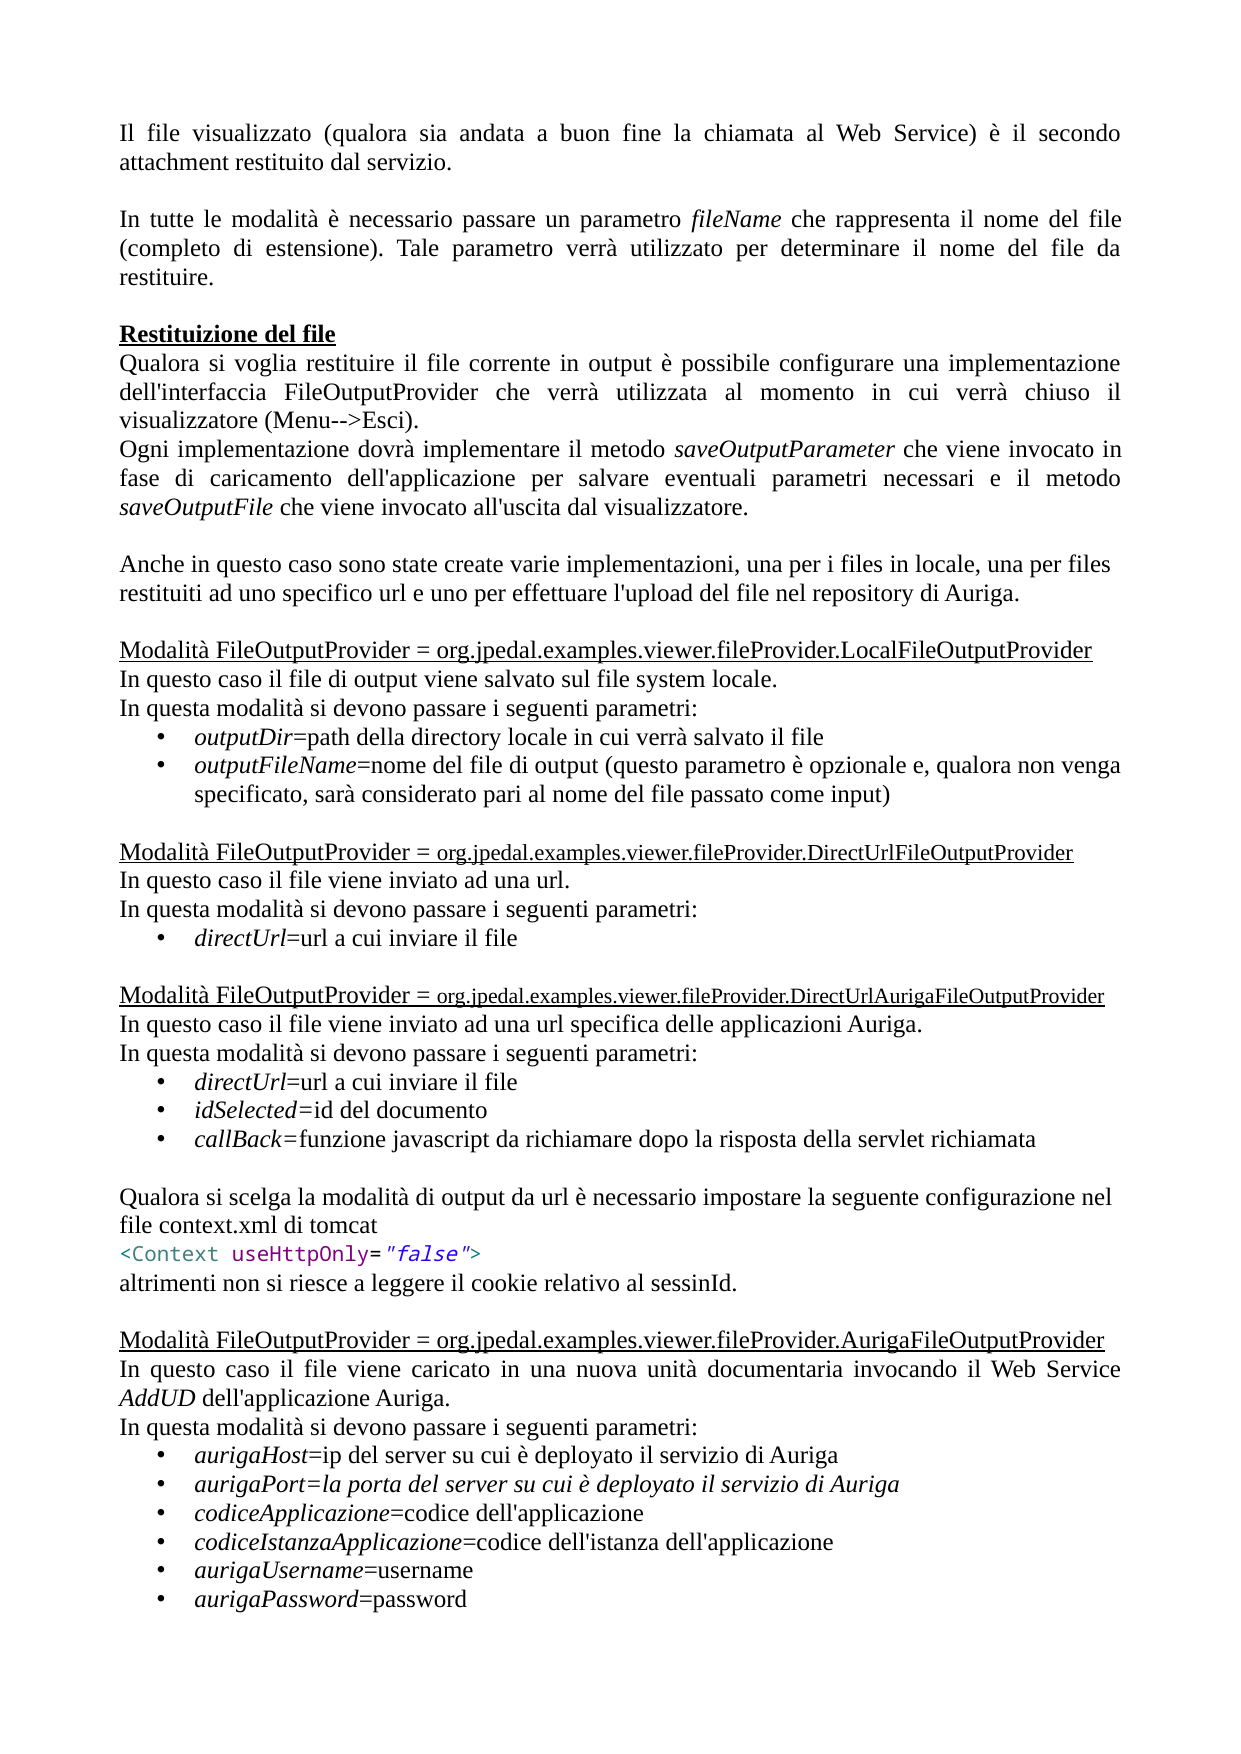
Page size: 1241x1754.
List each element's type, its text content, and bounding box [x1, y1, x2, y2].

list aurigaUsername=username [157, 1555, 1122, 1584]
text In questo caso il file viene caricato in una nuova unità documentaria invocando il Web Service AddUD dell'applicazione Auriga. [119, 1354, 1122, 1412]
list directUrl=url a cui inviare il file [157, 923, 1122, 952]
text In questa modalità si devono passare i seguenti parametri: [119, 693, 1122, 722]
text Qualora si voglia restituire il file corrente in output è possibile configurare una implementazione dell'interfaccia FileOutputProvider che verrà utilizzata al momento in cui verrà chiuso il visualizzatore (Menu-->Esci). [119, 348, 1122, 434]
text Il file visualizzato (qualora sia andata a buon fine la chiamata al Web Service) è il secondo attachment restituito dal servizio. [119, 118, 1122, 176]
text <Context useHttpOnly="false"> [119, 1239, 1122, 1268]
list Ogni implementazione dovrà implementare il metodo saveOutputParameter che viene invocato in fase di caricamento dell'applicazione per salvare eventuali parametri necessari e il metodo saveOutputFile che viene invocato all'uscita dal visualizzatore. [119, 434, 1122, 521]
list Anche in questo caso sono state create varie implementazioni, una per i files in locale, una per files restituiti ad uno specifico url e uno per effettuare l'upload del file nel repository di Auriga. [119, 549, 1122, 607]
list aurigaPort=la porta del server su cui è deployato il servizio di Auriga [157, 1469, 1122, 1498]
list aurigaPassword=password [157, 1584, 1122, 1613]
text In questa modalità si devono passare i seguenti parametri: [119, 1412, 1122, 1440]
list aurigaHost=ip del server su cui è deployato il servizio di Auriga [157, 1440, 1122, 1469]
list Restituizione del file [119, 319, 1122, 348]
text altrimenti non si riesce a leggere il cookie relativo al sessinId. [119, 1268, 1122, 1297]
text Modalità FileOutputProvider = org.jpedal.examples.viewer.fileProvider.AurigaFileOutputProvider [119, 1325, 1122, 1354]
list outputDir=path della directory locale in cui verrà salvato il file [157, 722, 1122, 751]
list codiceIstanzaApplicazione=codice dell'istanza dell'applicazione [157, 1527, 1122, 1555]
text In tutte le modalità è necessario passare un parametro fileName che rappresenta il nome del file (completo di estensione). Tale parametro verrà utilizzato per determinare il nome del file da restituire. [119, 204, 1122, 291]
list callBack=funzione javascript da richiamare dopo la risposta della servlet richiamata [157, 1124, 1122, 1153]
text Modalità FileOutputProvider = org.jpedal.examples.viewer.fileProvider.LocalFileOutputProvider [119, 636, 1122, 664]
list idSelected=id del documento [157, 1096, 1122, 1124]
text In questo caso il file viene inviato ad una url specifica delle applicazioni Auriga. [119, 1009, 1122, 1038]
list codiceApplicazione=codice dell'applicazione [157, 1498, 1122, 1527]
text In questa modalità si devono passare i seguenti parametri: [119, 894, 1122, 923]
list outputFileName=nome del file di output (questo parametro è opzionale e, qualora non venga specificato, sarà considerato pari al nome del file passato come input) [157, 751, 1122, 808]
text Modalità FileOutputProvider = org.jpedal.examples.viewer.fileProvider.DirectUrlFileOutputProvider [119, 837, 1122, 866]
text In questo caso il file viene inviato ad una url. [119, 866, 1122, 894]
text Qualora si scelga la modalità di output da url è necessario impostare la seguente configurazione nel file context.xml di tomcat [119, 1182, 1122, 1239]
list directUrl=url a cui inviare il file [157, 1067, 1122, 1096]
text In questa modalità si devono passare i seguenti parametri: [119, 1038, 1122, 1067]
text In questo caso il file di output viene salvato sul file system locale. [119, 664, 1122, 693]
text Modalità FileOutputProvider = org.jpedal.examples.viewer.fileProvider.DirectUrlAurigaFileOutputProvider [119, 981, 1122, 1009]
